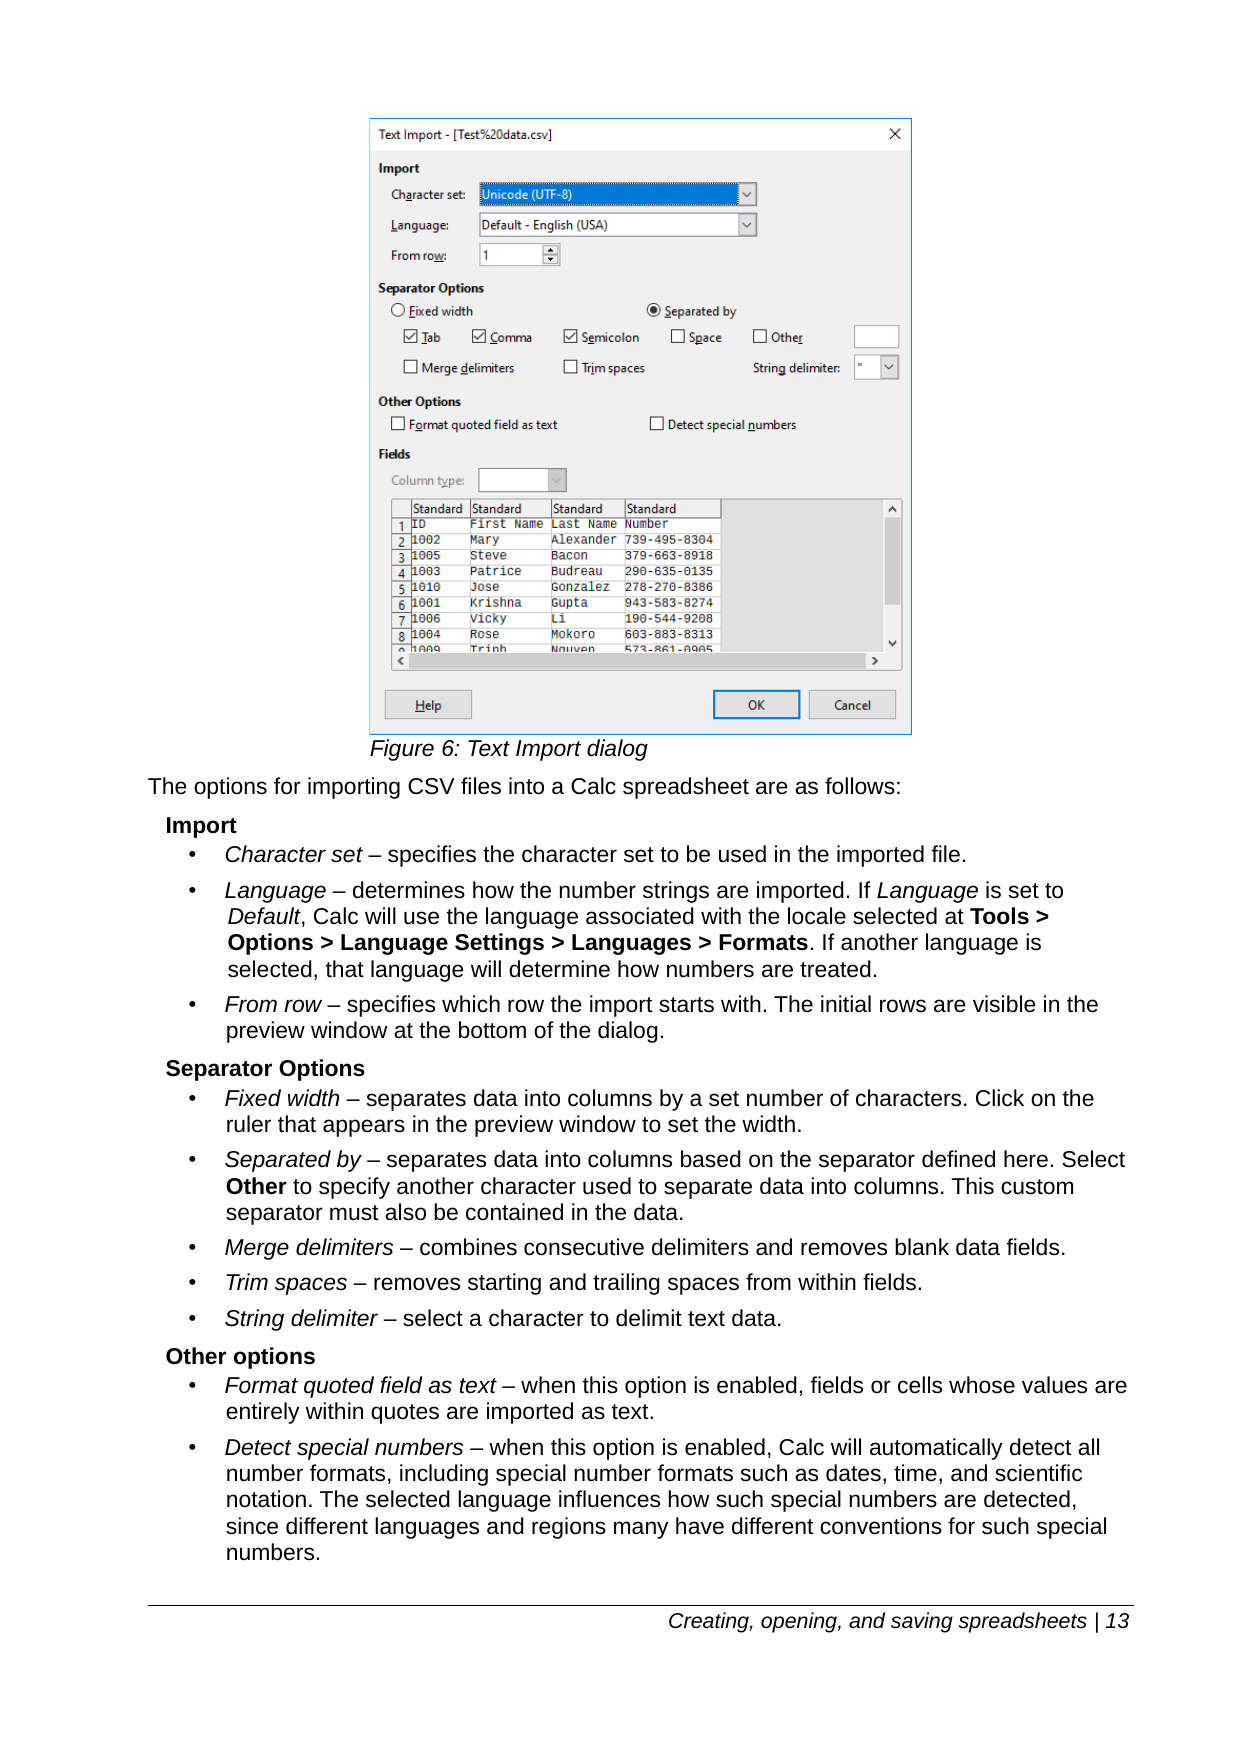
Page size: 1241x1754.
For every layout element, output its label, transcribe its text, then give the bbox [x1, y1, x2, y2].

list From row – specifies which row the import starts with. The initial rows are visible in the preview window at the bottom of the dialog. [185, 988, 1134, 1047]
list Character set – specifies the character set to be used in the imported file. [185, 838, 1134, 868]
list Merge delimiters – combines consecutive delimiters and removes blank data fields. [185, 1231, 1134, 1261]
picture [369, 118, 912, 735]
list Fixed width – separates data into columns by a set number of characters. Click on the ruler that appears in the preview window to set the width. [185, 1082, 1134, 1137]
text Import [165, 812, 1134, 838]
list Language – determines how the number strings are imported. If Language is set to Default, Calc will use the language associated with the locale selected at Tools > Options > Language Settings > Languages > Formats. If another language is selected, that language will determine how numbers are treated. [185, 874, 1134, 982]
list The options for importing CSV files into a Calc spreadsheet are as follows: [148, 773, 1134, 800]
list String delimiter – select a character to delimit text data. [185, 1302, 1134, 1334]
text Separator Options [165, 1055, 1134, 1082]
list Format quoted field as text – when this option is enabled, fields or cells whose values are entirely within quotes are imported as text. [185, 1369, 1134, 1425]
text Other options [165, 1343, 1134, 1369]
list Trim spaces – removes starting and trailing spaces from within fields. [185, 1266, 1134, 1296]
list Separated by – separates data into columns based on the separator defined here. Select Other to specify another character used to separate data into columns. This custom separator must also be contained in the data. [185, 1143, 1134, 1225]
list Detect special numbers – when this option is enabled, Calc will automatically detect all number formats, including special number formats such as dates, time, and scientific notation. The selected language influences how such special numbers are detected, since different languages and regions many have different conventions for such special numbers. [185, 1431, 1134, 1568]
text Figure 6: Text Import dialog [369, 735, 912, 761]
